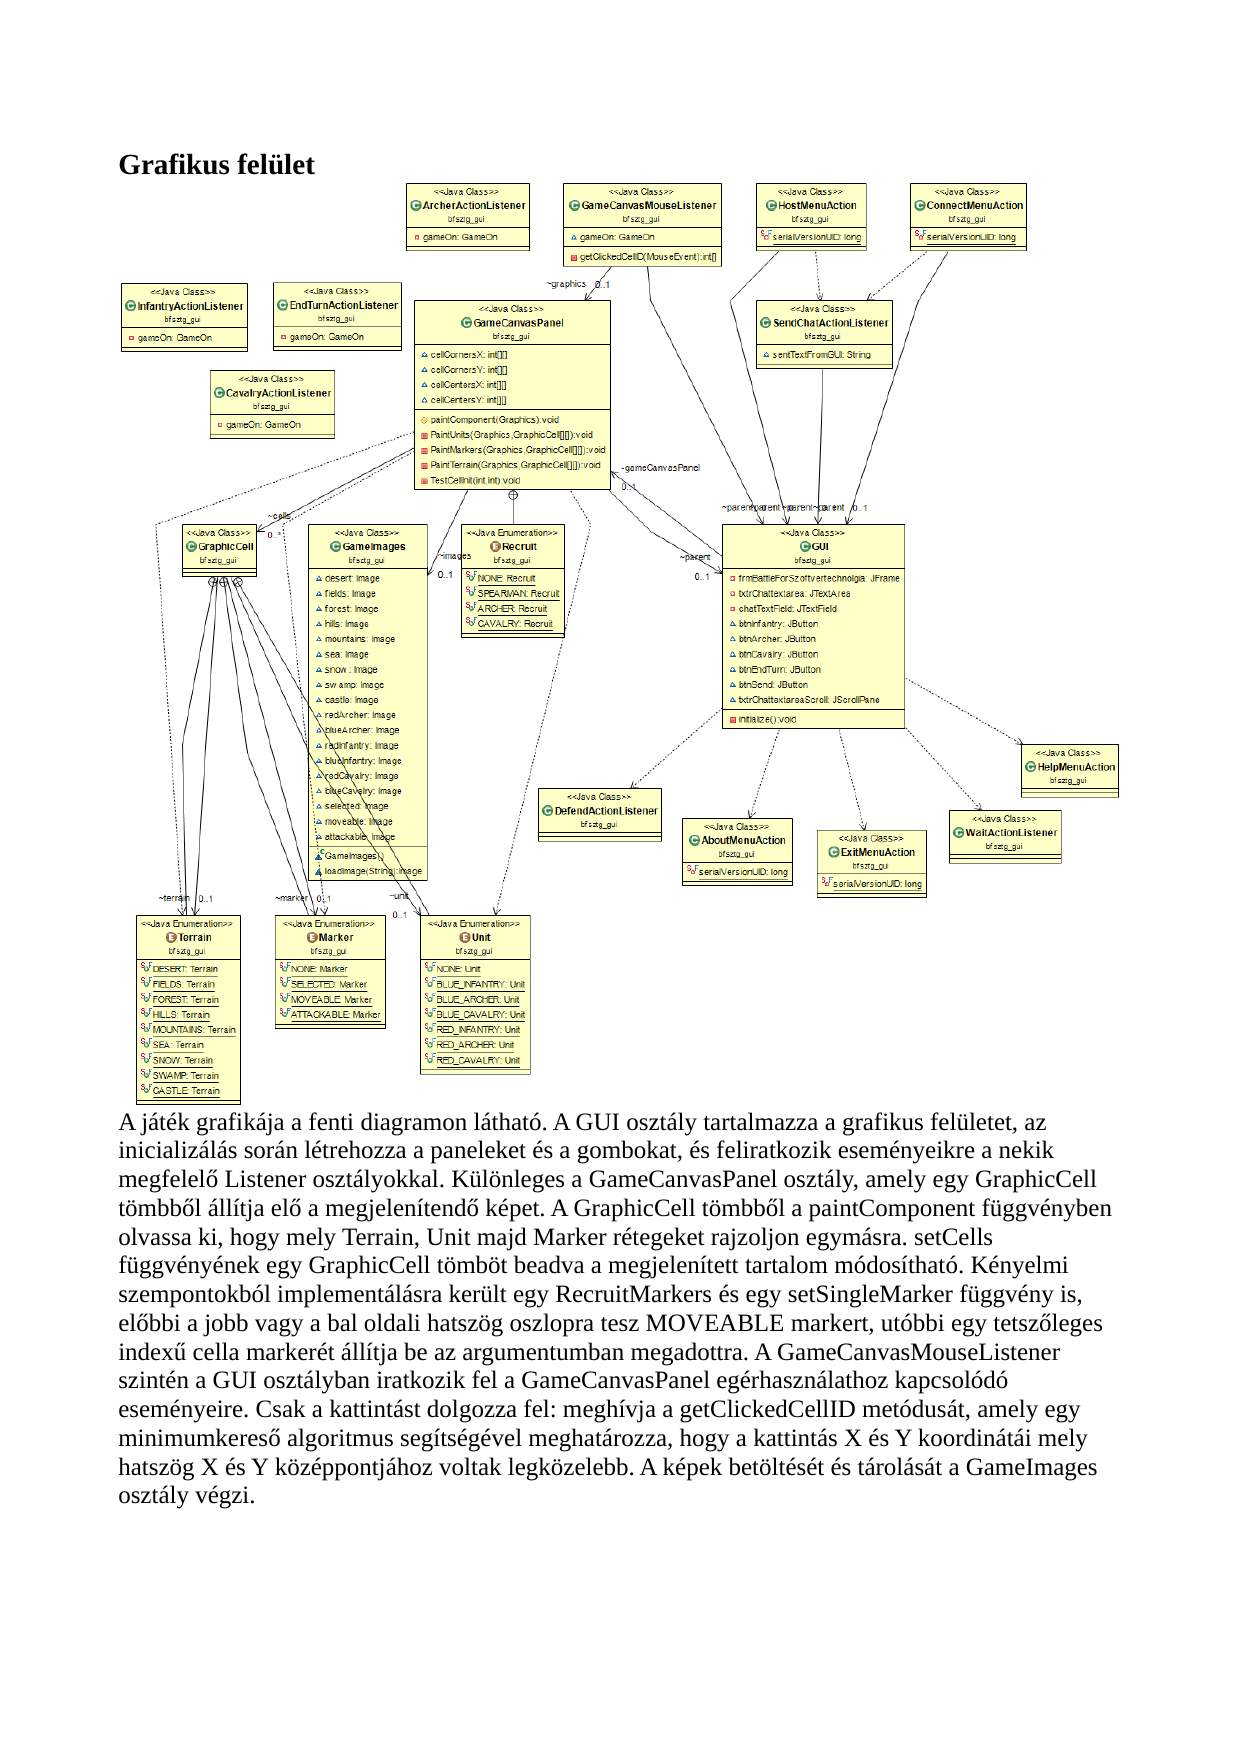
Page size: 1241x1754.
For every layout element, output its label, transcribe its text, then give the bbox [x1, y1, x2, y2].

text Grafikus felület [118, 147, 1122, 180]
text A játék grafikája a fenti diagramon látható. A GUI osztály tartalmazza a grafikus felületet, az inicializálás során létrehozza a paneleket és a gombokat, és feliratkozik eseményeikre a nekik megfelelő Listener osztályokkal. Különleges a GameCanvasPanel osztály, amely egy GraphicCell tömbből állítja elő a megjelenítendő képet. A GraphicCell tömbből a paintComponent függvényben olvassa ki, hogy mely Terrain, Unit majd Marker rétegeket rajzoljon egymásra. setCells függvényének egy GraphicCell tömböt beadva a megjelenített tartalom módosítható. Kényelmi szempontokból implementálásra került egy RecruitMarkers és egy setSingleMarker függvény is, előbbi a jobb vagy a bal oldali hatszög oszlopra tesz MOVEABLE markert, utóbbi egy tetszőleges indexű cella markerét állítja be az argumentumban megadottra. A GameCanvasMouseListener szintén a GUI osztályban iratkozik fel a GameCanvasPanel egérhasználathoz kapcsolódó eseményeire. Csak a kattintást dolgozza fel: meghívja a getClickedCellID metódusát, amely egy minimumkereső algoritmus segítségével meghatározza, hogy a kattintás X és Y koordinátái mely hatszög X és Y középpontjához voltak legközelebb. A képek betöltését és tárolását a GameImages osztály végzi. [118, 1107, 1122, 1509]
